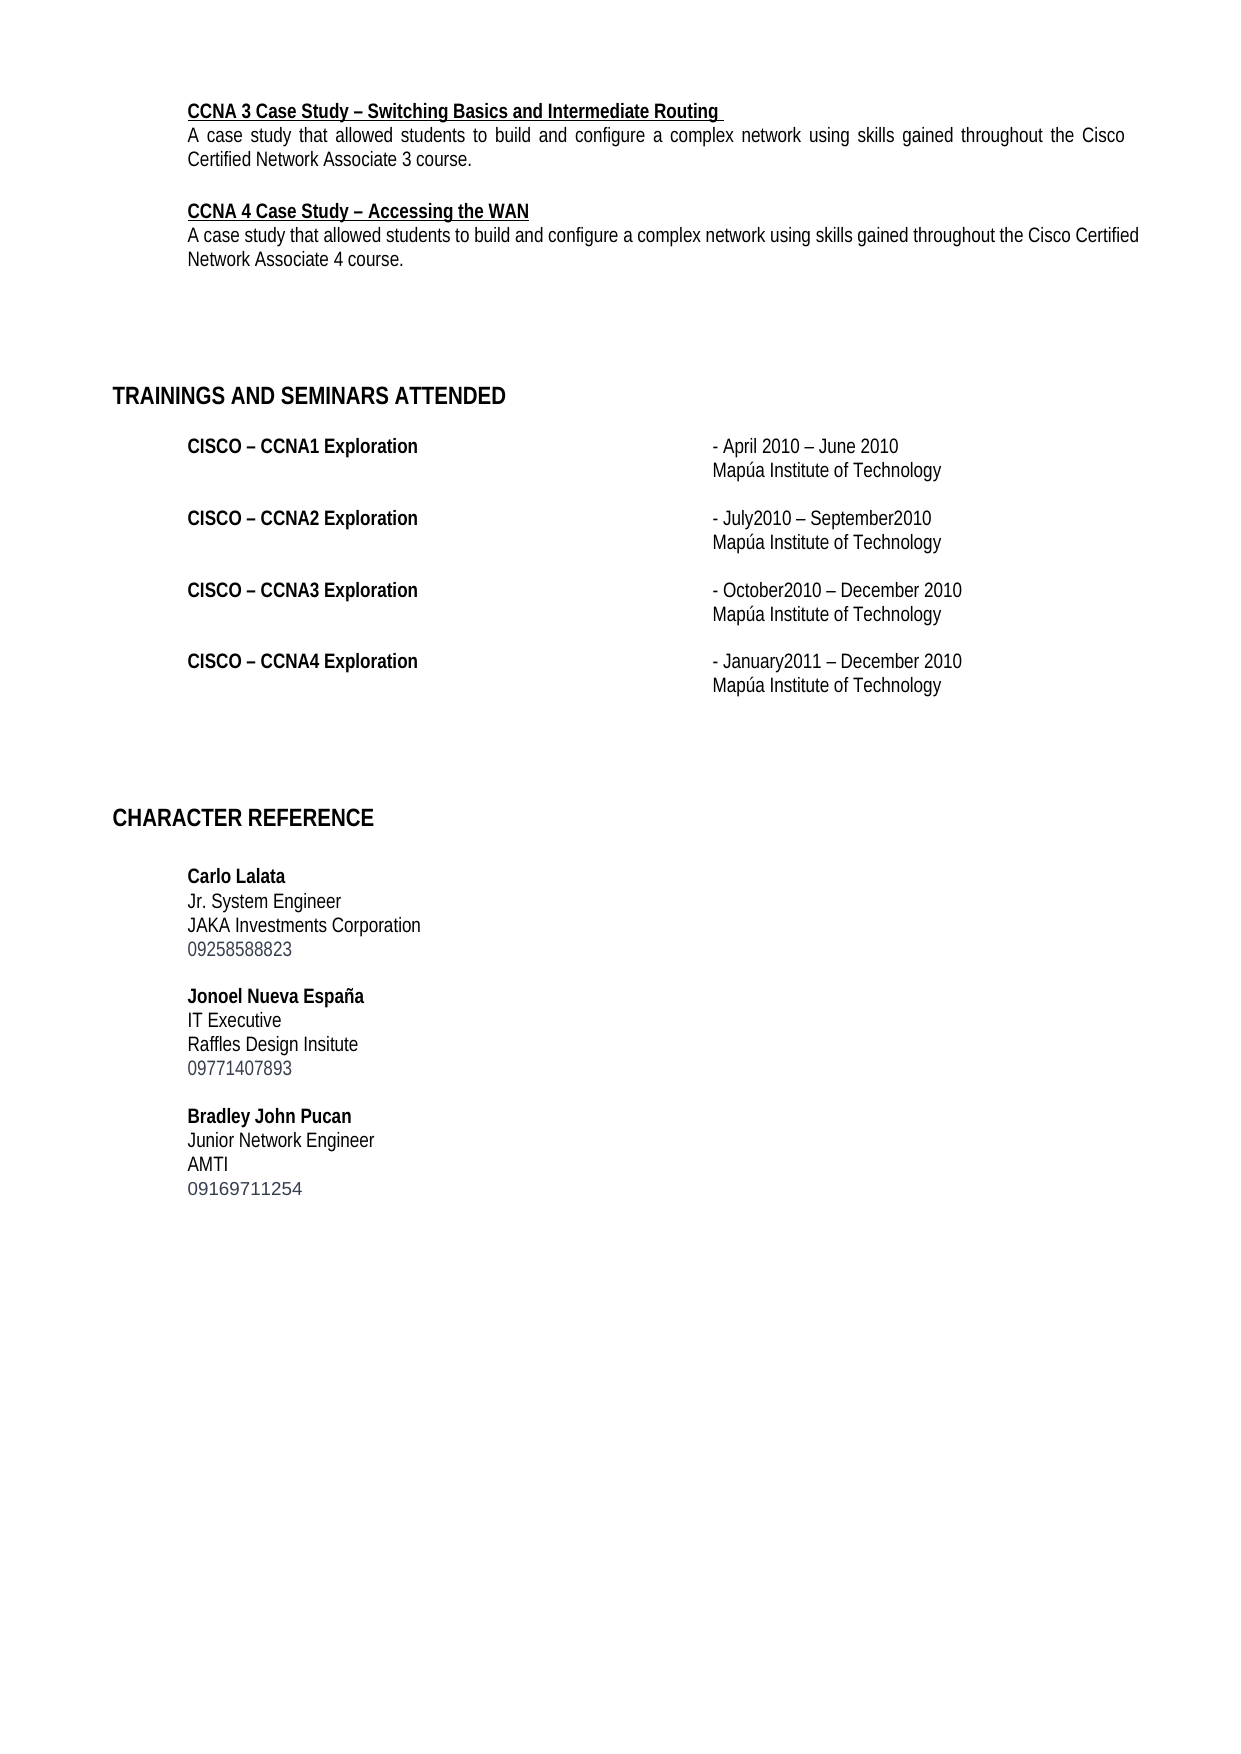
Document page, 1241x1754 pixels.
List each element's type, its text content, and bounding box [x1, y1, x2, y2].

text Mapúa Institute of Technology [637, 673, 1165, 697]
text TRAININGS AND SEMINARS ATTENDED [112, 381, 1128, 410]
text Mapúa Institute of Technology [637, 602, 1165, 626]
text A case study that allowed students to build and configure a complex network using skills gained throughout the Cisco Certified Network Associate 3 course. [187, 123, 1128, 171]
text IT Executive [112, 1008, 1128, 1032]
text CISCO – CCNA2 Exploration - July2010 – September2010 [187, 506, 1165, 530]
text CCNA 3 Case Study – Switching Basics and Intermediate Routing [187, 99, 1165, 123]
text Junior Network Engineer [112, 1128, 1128, 1152]
text 09169711254 [112, 1176, 1128, 1200]
text Mapúa Institute of Technology [637, 458, 1165, 482]
text Bradley John Pucan [112, 1104, 1128, 1128]
text CCNA 4 Case Study – Accessing the WAN [112, 199, 1165, 223]
text A case study that allowed students to build and configure a complex network using skills gained throughout the Cisco Certified Network Associate 4 course. [187, 223, 1165, 271]
text AMTI [112, 1152, 1128, 1176]
text Raffles Design Insitute [112, 1032, 1128, 1056]
text Mapúa Institute of Technology [637, 530, 1165, 554]
text CISCO – CCNA3 Exploration - October2010 – December 2010 [187, 578, 1165, 602]
text CHARACTER REFERENCE [112, 803, 1128, 831]
text Jonoel Nueva España [112, 984, 1128, 1008]
text JAKA Investments Corporation [112, 912, 1128, 936]
text 09771407893 [112, 1056, 1128, 1080]
text Carlo Lalata [112, 860, 1128, 888]
text Jr. System Engineer [112, 888, 1128, 912]
text 09258588823 [112, 936, 1128, 960]
text CISCO – CCNA1 Exploration - April 2010 – June 2010 [187, 434, 1165, 458]
text CISCO – CCNA4 Exploration - January2011 – December 2010 [187, 649, 1165, 673]
